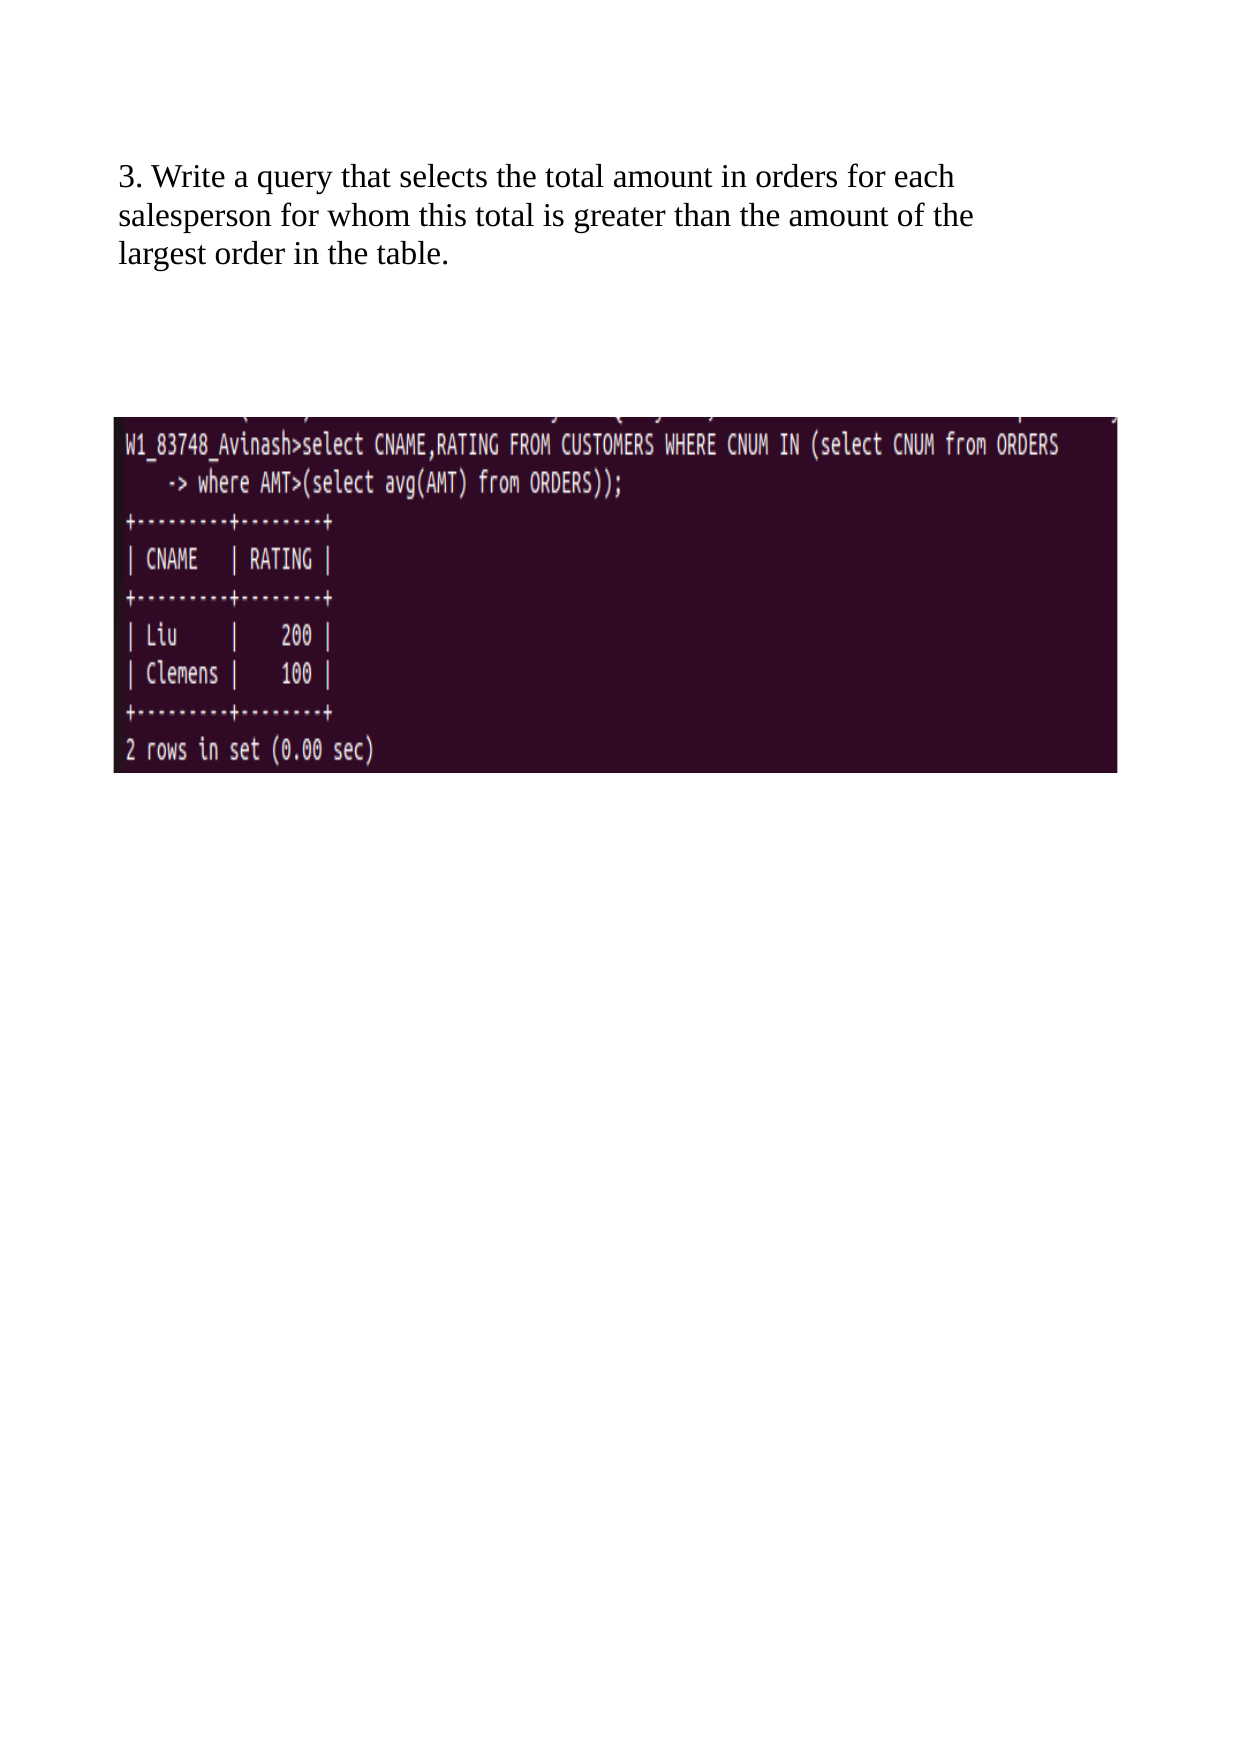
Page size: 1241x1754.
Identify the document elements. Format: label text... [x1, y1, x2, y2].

text 3. Write a query that selects the total amount in orders for each [118, 156, 1122, 195]
text largest order in the table. [118, 233, 1122, 271]
text salesperson for whom this total is greater than the amount of the [118, 195, 1122, 233]
picture [113, 417, 1118, 773]
